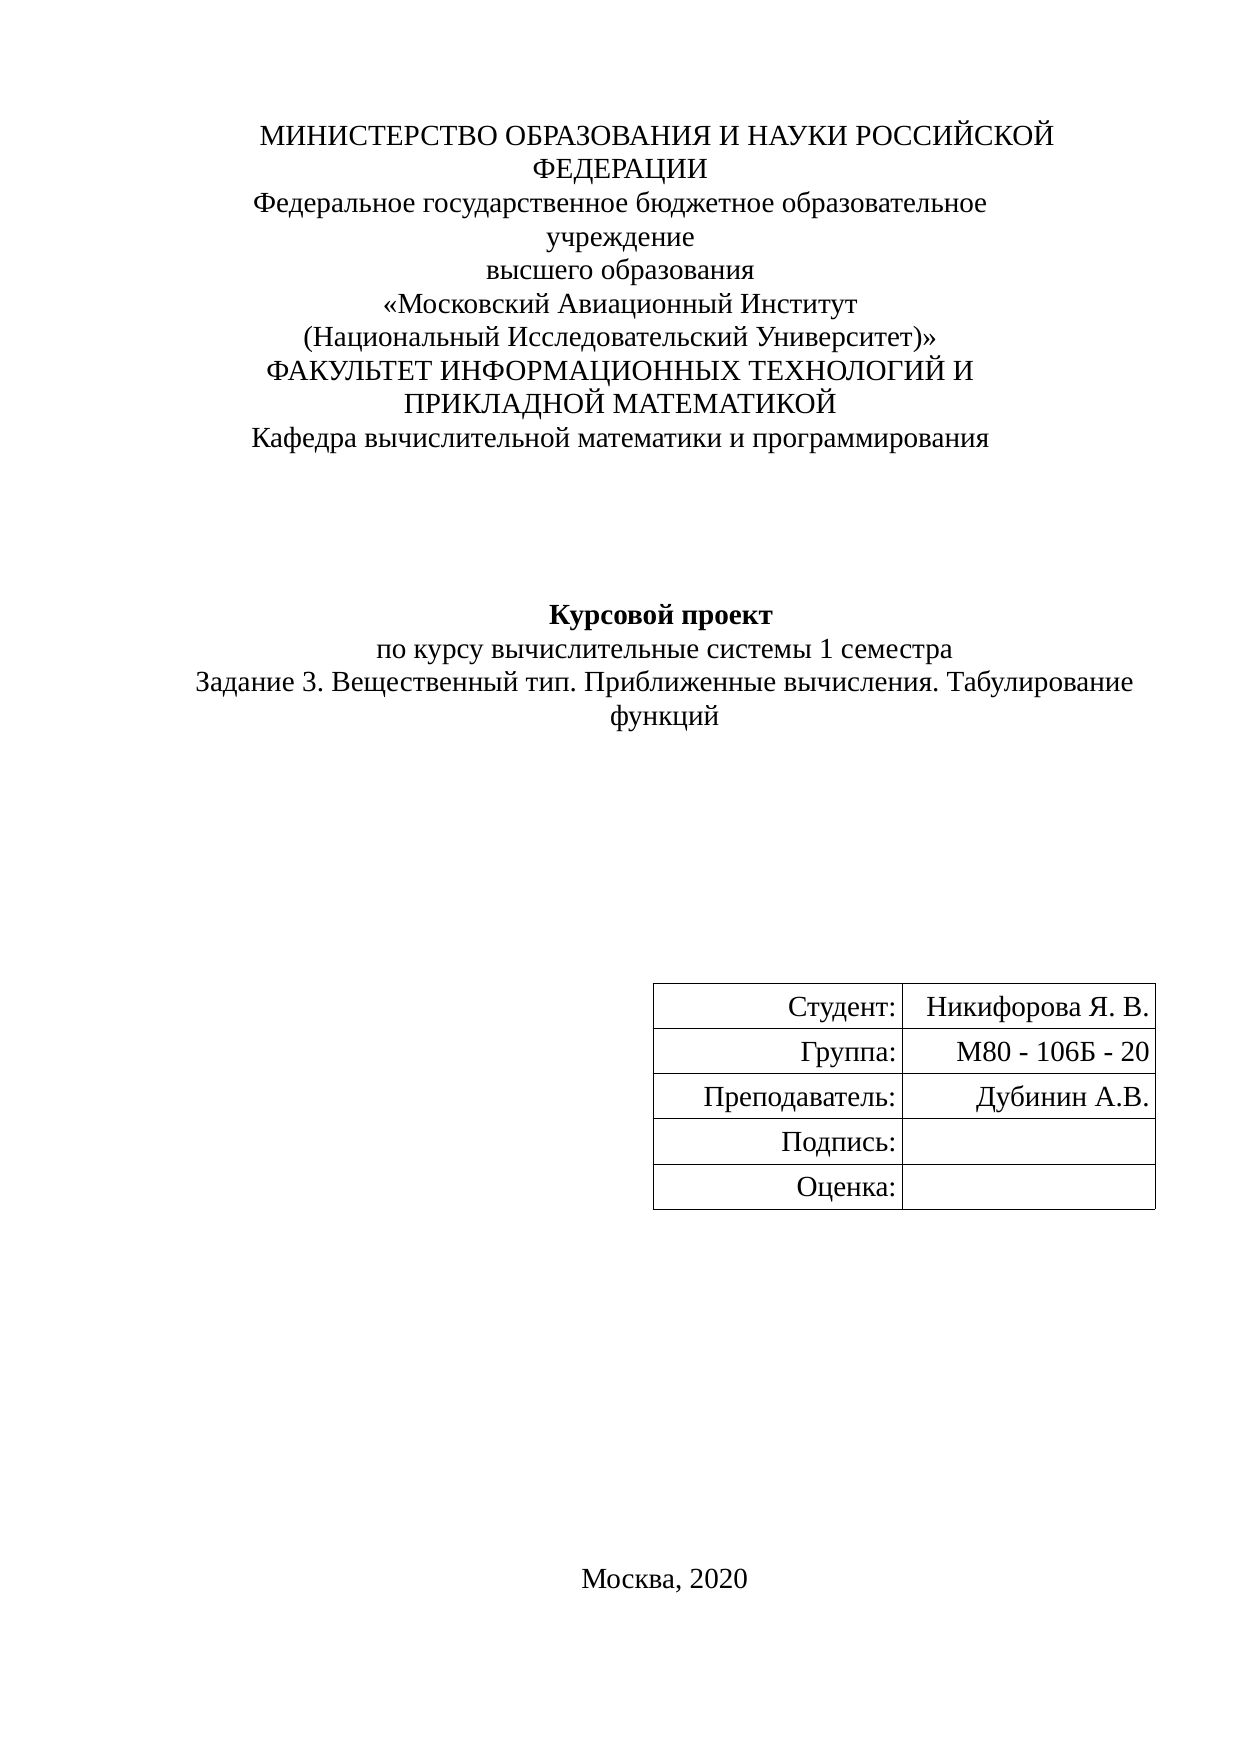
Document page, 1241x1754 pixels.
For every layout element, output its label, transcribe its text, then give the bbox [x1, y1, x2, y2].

table_header Студент: [654, 984, 902, 1028]
text Кафедра вычислительной математики и программирования [177, 420, 1063, 453]
table_cell [903, 1165, 1155, 1208]
table_cell Преподаватель: [654, 1074, 902, 1118]
table_cell [903, 1119, 1155, 1163]
text Федеральное государственное бюджетное образовательное учреждение [177, 185, 1063, 252]
table_cell М80 - 106Б - 20 [903, 1029, 1155, 1073]
text «Московский Авиационный Институт [177, 286, 1063, 319]
text Москва, 2020 [177, 1561, 1152, 1594]
text высшего образования [177, 252, 1063, 286]
table_cell Оценка: [654, 1165, 902, 1208]
text Задание 3. Вещественный тип. Приближенные вычисления. Табулирование функций [177, 664, 1152, 731]
table_cell Подпись: [654, 1119, 902, 1163]
text (Национальный Исследовательский Университет)» [177, 319, 1063, 353]
text ФАКУЛЬТЕТ ИНФОРМАЦИОННЫХ ТЕХНОЛОГИЙ И ПРИКЛАДНОЙ МАТЕМАТИКОЙ [177, 353, 1063, 420]
text МИНИСТЕРСТВО ОБРАЗОВАНИЯ И НАУКИ РОССИЙСКОЙ ФЕДЕРАЦИИ [177, 118, 1063, 185]
table_cell Группа: [654, 1029, 902, 1073]
text по курсу вычислительные системы 1 семестра [177, 631, 1152, 664]
text Курсовой проект [177, 597, 1152, 631]
table_cell Дубинин А.В. [903, 1074, 1155, 1118]
table_header Никифорова Я. В. [903, 984, 1155, 1028]
